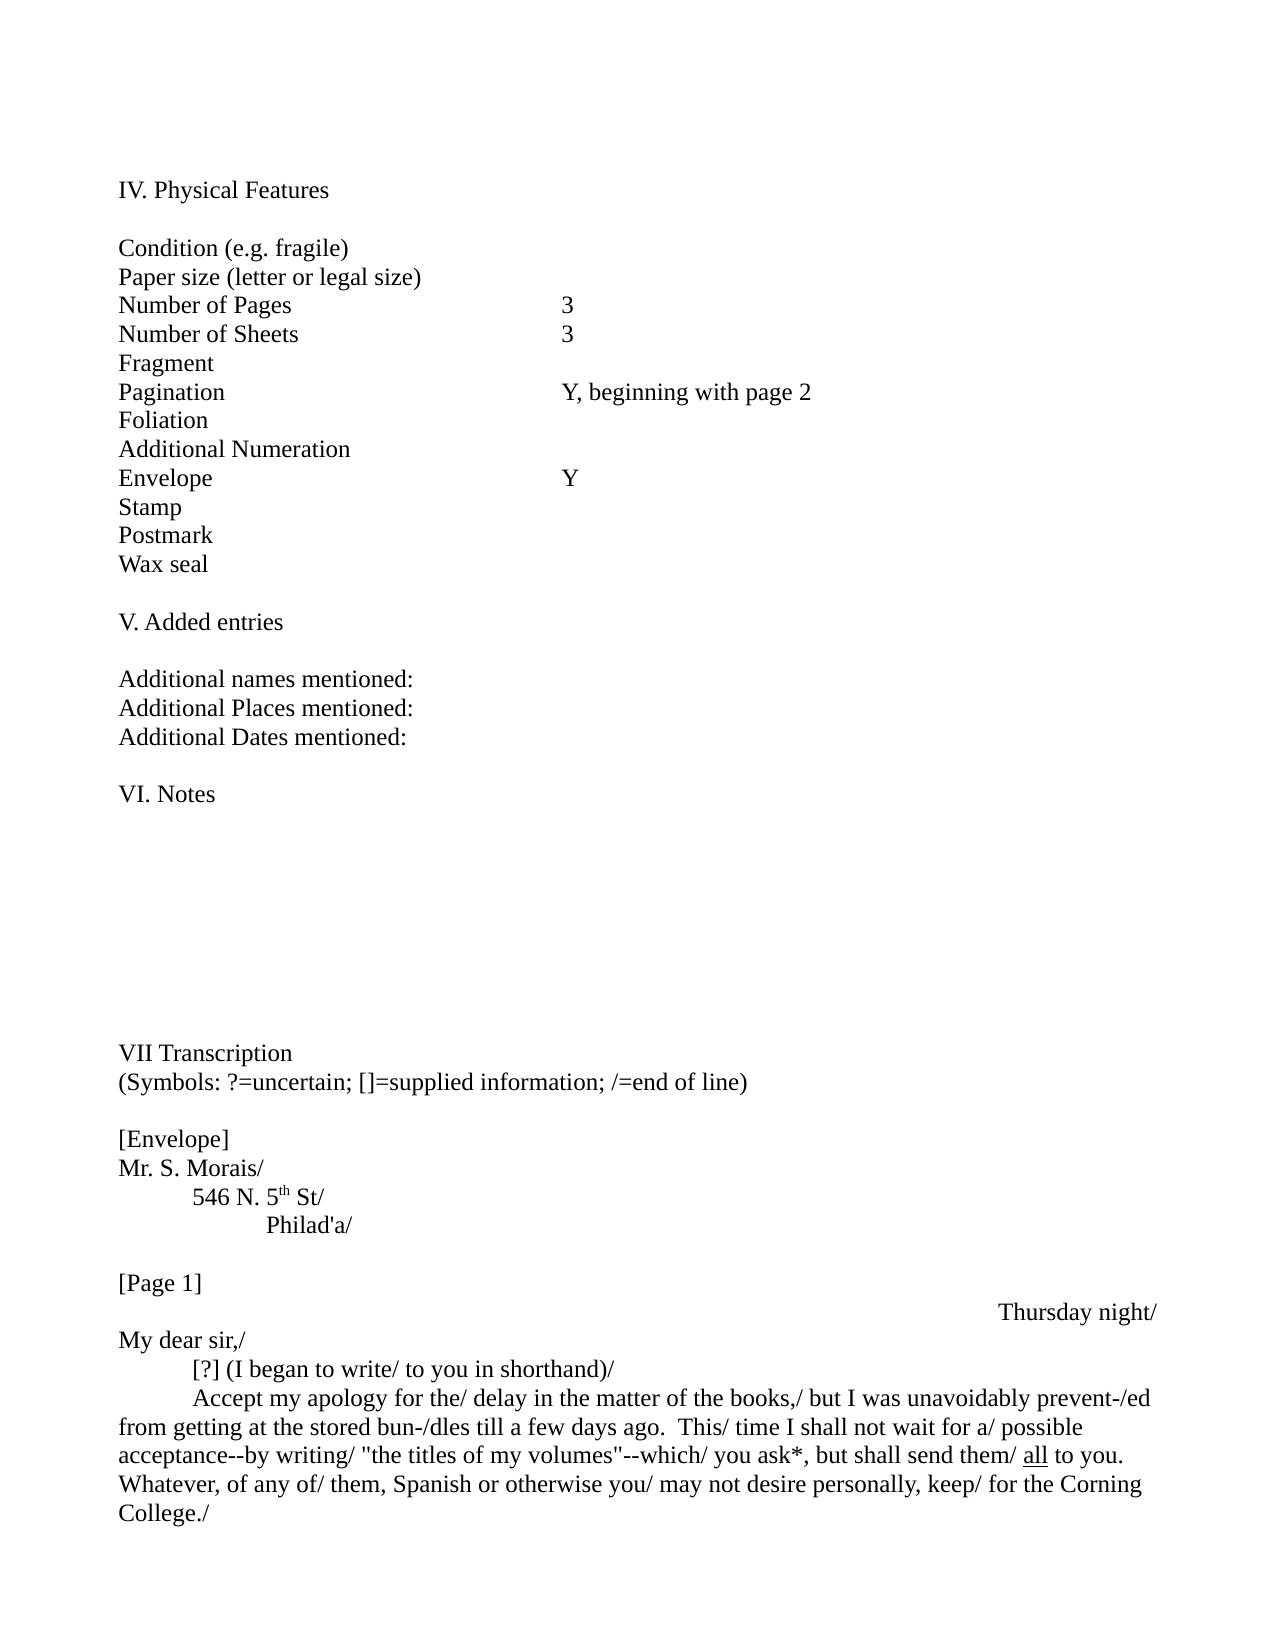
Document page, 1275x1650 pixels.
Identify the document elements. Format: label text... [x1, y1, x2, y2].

text Condition (e.g. fragile) [118, 233, 1157, 262]
text Pagination Y, beginning with page 2 [118, 377, 1157, 406]
text (Symbols: ?=uncertain; []=supplied information; /=end of line) [118, 1067, 1157, 1096]
text Additional names mentioned: [118, 664, 1157, 693]
text V. Added entries [118, 607, 1157, 636]
text Accept my apology for the/ delay in the matter of the books,/ but I was unavoidably prevent-/ed from getting at the stored bun-/dles till a few days ago. This/ time I shall not wait for a/ possible acceptance--by writing/ "the titles of my volumes"--which/ you ask*, but shall send them/ all to you. Whatever, of any of/ them, Spanish or otherwise you/ may not desire personally, keep/ for the Corning College./ [118, 1383, 1157, 1527]
text VII Transcription [118, 1038, 1157, 1067]
text Paper size (letter or legal size) [118, 262, 1157, 291]
text [Envelope] [118, 1124, 1157, 1153]
text Additional Dates mentioned: [118, 722, 1157, 751]
text Additional Places mentioned: [118, 693, 1157, 722]
text [Page 1] [118, 1268, 1157, 1297]
text Mr. S. Morais/ [118, 1153, 1157, 1182]
text Number of Pages 3 [118, 291, 1157, 319]
text Envelope Y [118, 463, 1157, 492]
text Stamp [118, 492, 1157, 521]
text Philad'a/ [118, 1211, 1157, 1239]
text My dear sir,/ [118, 1326, 1157, 1354]
text Number of Sheets 3 [118, 319, 1157, 348]
text VI. Notes [118, 779, 1157, 808]
text IV. Physical Features [118, 176, 1157, 204]
text 546 N. 5th St/ [118, 1182, 1157, 1211]
text Additional Numeration [118, 434, 1157, 463]
text [?] (I began to write/ to you in shorthand)/ [118, 1354, 1157, 1383]
text Thursday night/ [118, 1297, 1157, 1326]
text Wax seal [118, 549, 1157, 578]
text Fragment [118, 348, 1157, 377]
text Postma rk [118, 521, 1157, 549]
text Foliation [118, 406, 1157, 434]
